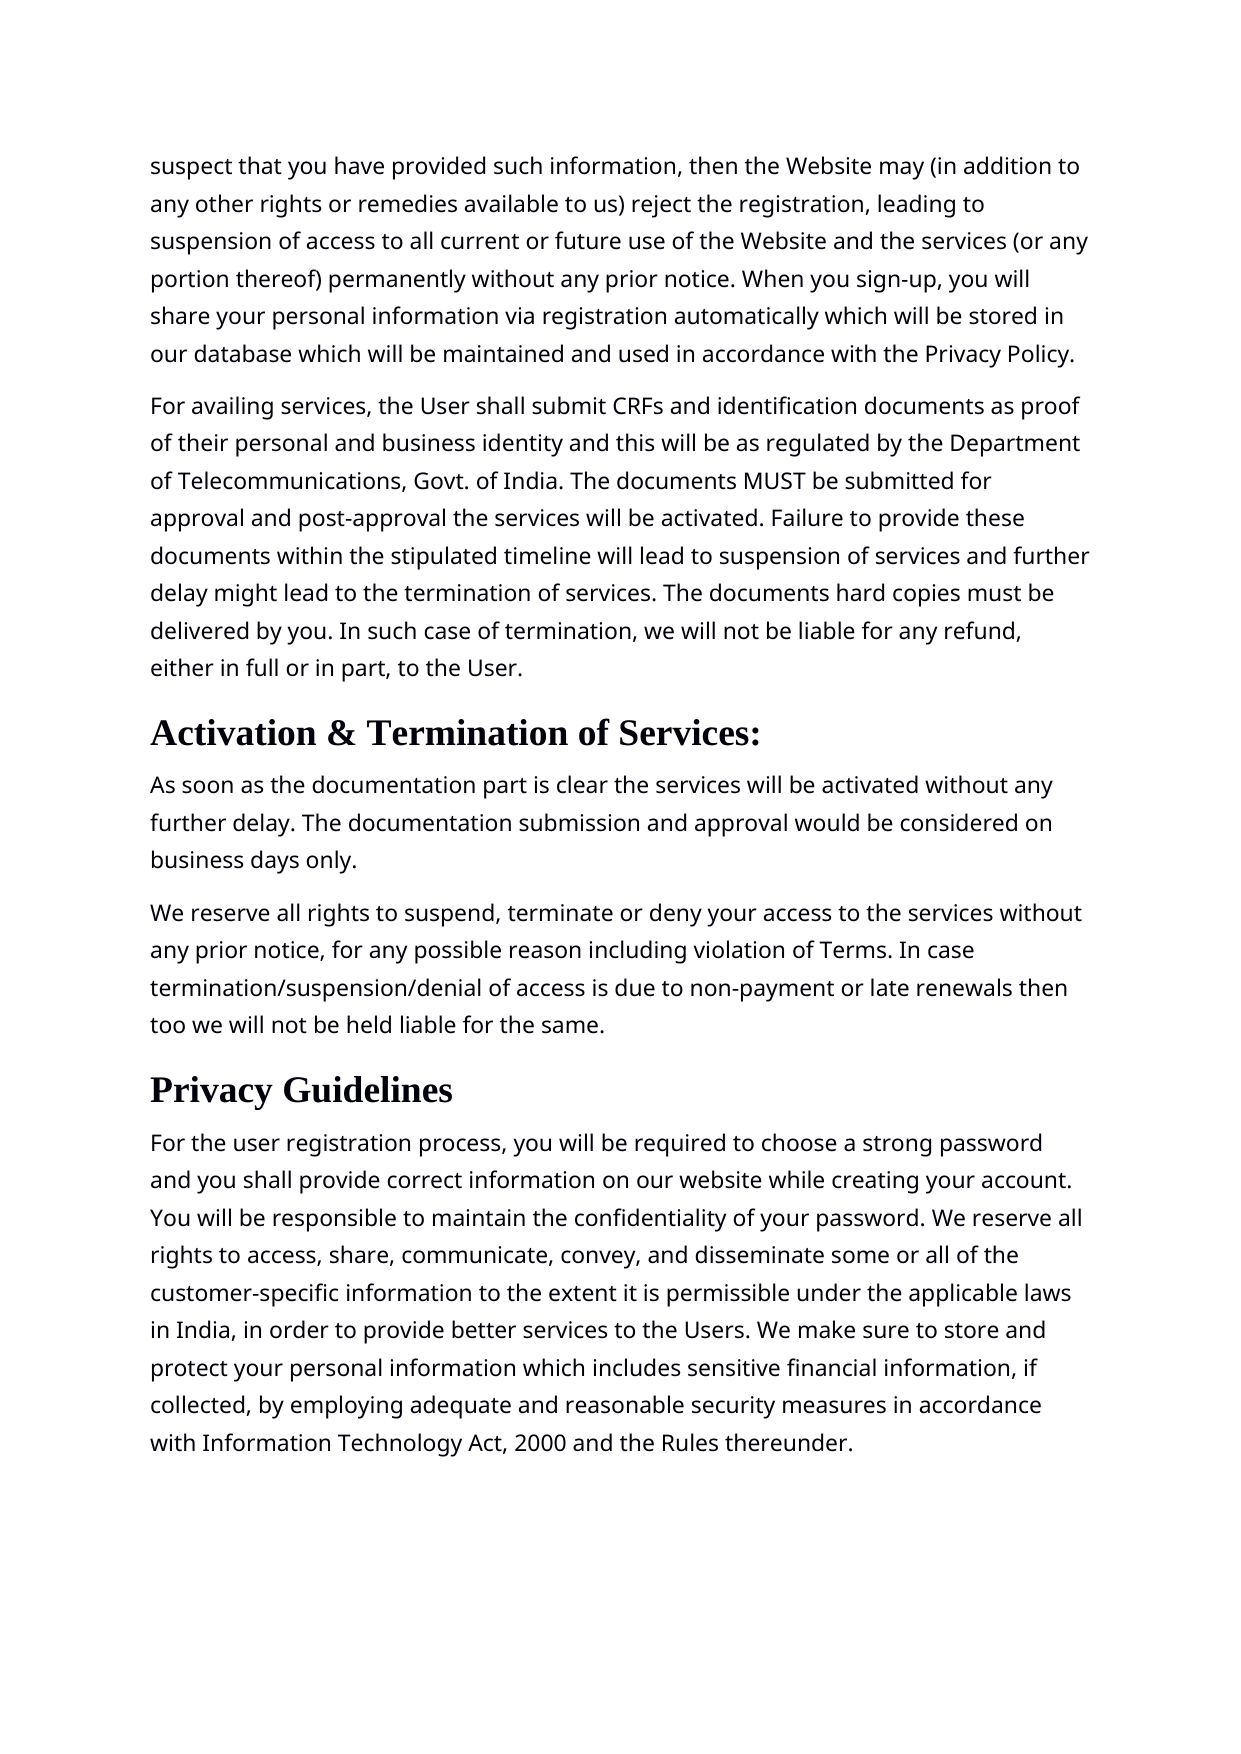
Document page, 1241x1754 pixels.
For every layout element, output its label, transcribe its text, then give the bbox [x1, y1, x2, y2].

text For availing services, the User shall submit CRFs and identification documents as proof of their personal and business identity and this will be as regulated by the Department of Telecommunications, Govt. of India. The documents MUST be submitted for approval and post-approval the services will be activated. Failure to provide these documents within the stipulated timeline will lead to suspension of services and further delay might lead to the termination of services. The documents hard copies must be delivered by you. In such case of termination, we will not be liable for any refund, either in full or in part, to the User. [150, 389, 1090, 683]
subtitle Privacy Guidelines [150, 1067, 1090, 1111]
text suspect that you have provided such information, then the Website may (in addition to any other rights or remedies available to us) reject the registration, leading to suspension of access to all current or future use of the Website and the services (or any portion thereof) permanently without any prior notice. When you sign-up, you will share your personal information via registration automatically which will be stored in our database which will be maintained and used in accordance with the Privacy Policy. [150, 150, 1090, 369]
text We reserve all rights to suspend, terminate or deny your access to the services without any prior notice, for any possible reason including violation of Terms. In case termination/suspension/denial of access is due to non-payment or late renewals then too we will not be held liable for the same. [150, 897, 1090, 1040]
text As soon as the documentation part is clear the services will be activated without any further delay. The documentation submission and approval would be considered on business days only. [150, 769, 1090, 876]
subtitle Activation & Termination of Services: [150, 710, 1090, 753]
text For the user registration process, you will be required to choose a strong password and you shall provide correct information on our website while creating your account. You will be responsible to maintain the confidentiality of your password. We reserve all rights to access, share, communicate, convey, and disseminate some or all of the customer-specific information to the extent it is permissible under the applicable laws in India, in order to provide better services to the Users. We make sure to store and protect your personal information which includes sensitive financial information, if collected, by employing adequate and reasonable security measures in accordance with Information Technology Act, 2000 and the Rules thereunder. [150, 1126, 1090, 1458]
